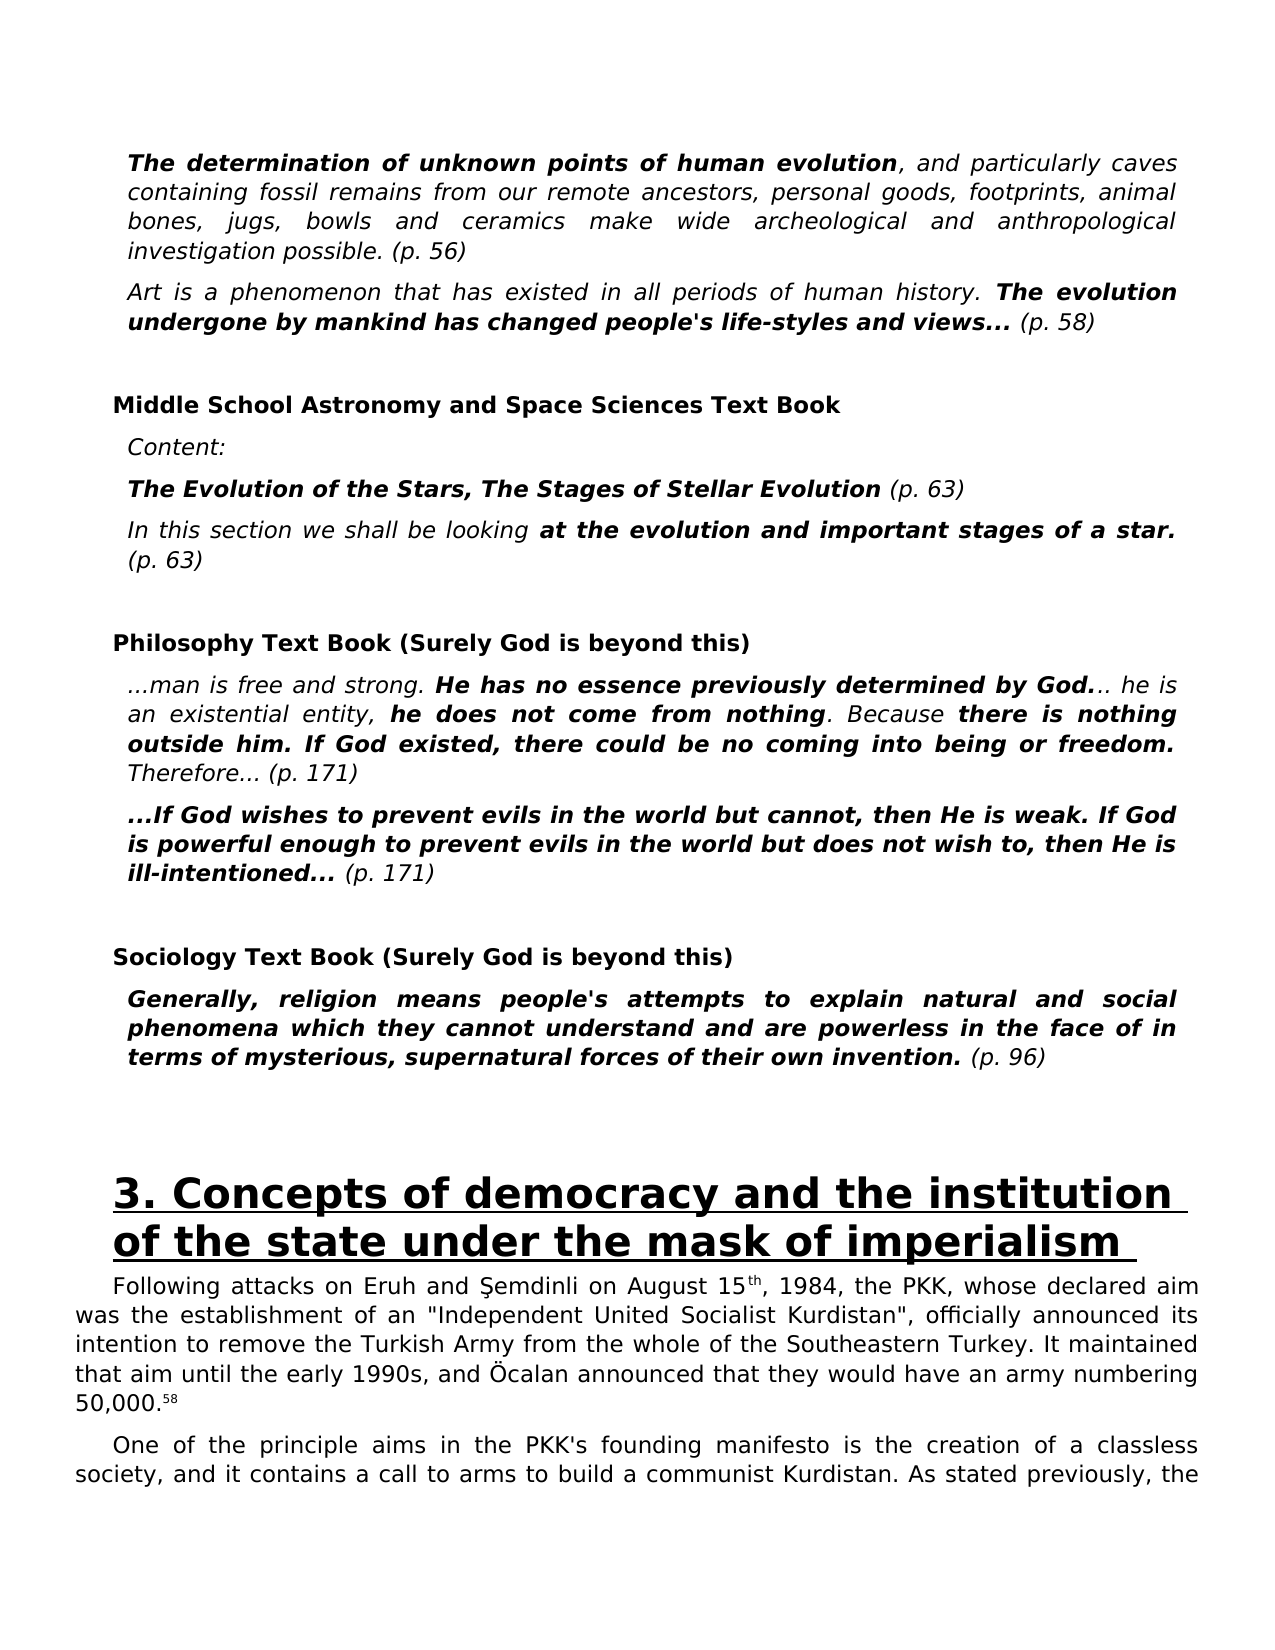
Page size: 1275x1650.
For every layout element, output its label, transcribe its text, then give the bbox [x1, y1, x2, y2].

text In this section we shall be looking at the evolution and important stages of a star. (p. 63) [127, 518, 1177, 574]
text One of the principle aims in the PKK's founding manifesto is the creation of a classless society, and it contains a call to arms to build a communist Kurdistan. As stated previously, the [75, 1432, 1200, 1488]
text Sociology Text Book (Surely God is beyond this) [75, 944, 1200, 971]
text Art is a phenomenon that has existed in all periods of human history. The evolution undergone by mankind has changed people's life-styles and views... (p. 58) [127, 279, 1177, 336]
text Philosophy Text Book (Surely God is beyond this) [75, 631, 1200, 657]
text Content: [127, 434, 1177, 461]
text Following attacks on Eruh and Şemdinli on August 15th, 1984, the PKK, whose declared aim was the establishment of an "Independent United Socialist Kurdistan", officially announced its intention to remove the Turkish Army from the whole of the Southeastern Turkey. It maintained that aim until the early 1990s, and Öcalan announced that they would have an army numbering 50,000.58 [75, 1273, 1200, 1417]
text Generally, religion means people's attempts to explain natural and social phenomena which they cannot understand and are powerless in the face of in terms of mysterious, supernatural forces of their own invention. (p. 96) [127, 986, 1177, 1071]
text ...man is free and strong. He has no essence previously determined by God... he is an existential entity, he does not come from nothing. Because there is nothing outside him. If God existed, there could be no coming into being or freedom. Therefore... (p. 171) [127, 672, 1177, 787]
text The determination of unknown points of human evolution, and particularly caves containing fossil remains from our remote ancestors, personal goods, footprints, animal bones, jugs, bowls and ceramics make wide archeological and anthropological investigation possible. (p. 56) [127, 150, 1177, 264]
text The Evolution of the Stars, The Stages of Stellar Evolution (p. 63) [127, 476, 1177, 503]
text Middle School Astronomy and Space Sciences Text Book [75, 392, 1200, 419]
subtitle 3. Concepts of democracy and the institution of the state under the mask of imperialism [112, 1169, 1200, 1267]
text ...If God wishes to prevent evils in the world but cannot, then He is weak. If God is powerful enough to prevent evils in the world but does not wish to, then He is ill-intentioned... (p. 171) [127, 802, 1177, 887]
